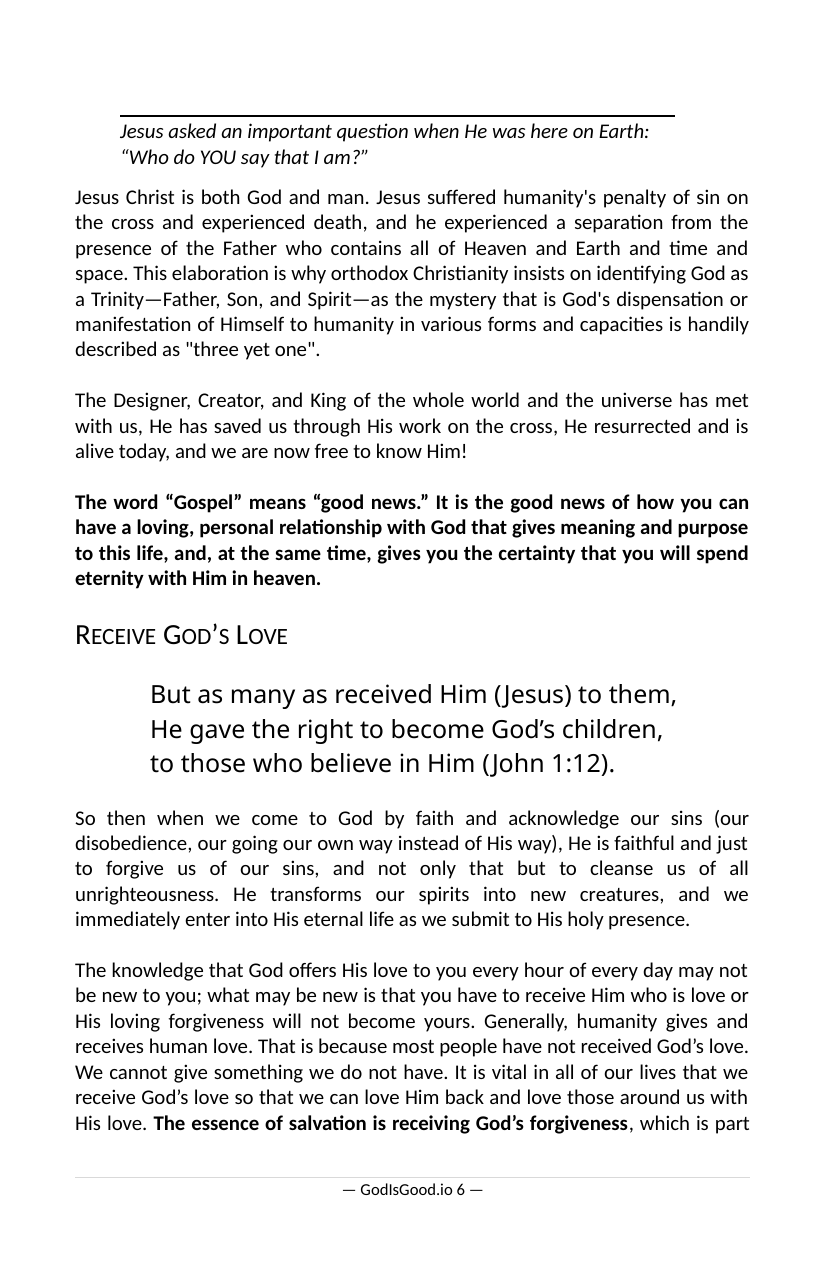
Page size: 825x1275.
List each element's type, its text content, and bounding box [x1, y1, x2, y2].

text The knowledge that God offers His love to you every hour of every day may not be new to you; what may be new is that you have to receive Him who is love or His loving forgiveness will not become yours. Generally, humanity gives and receives human love. That is because most people have not received God’s love. We cannot give something we do not have. It is vital in all of our lives that we receive God’s love so that we can love Him back and love those around us with His love. The essence of salvation is receiving God’s forgiveness, which is part [75, 957, 750, 1135]
text But as many as received Him (Jesus) to them, He gave the right to become God’s children, to those who believe in Him (John 1:12). [150, 677, 750, 779]
text The word “Gospel” means “good news.” It is the good news of how you can have a loving, personal relationship with God that gives meaning and purpose to this life, and, at the same time, gives you the certainty that you will spend eternity with Him in heaven. [75, 489, 750, 591]
text Jesus Christ is both God and man. Jesus suffered humanity's penalty of sin on the cross and experienced death, and he experienced a separation from the presence of the Father who contains all of Heaven and Earth and time and space. This elaboration is why orthodox Christianity insists on identifying God as a Trinity—Father, Son, and Spirit—as the mystery that is God's dispensation or manifestation of Himself to humanity in various forms and capacities is handily described as "three yet one". [75, 184, 750, 362]
text So then when we come to God by faith and acknowledge our sins (our disobedience, our going our own way instead of His way), He is faithful and just to forgive us of our sins, and not only that but to cleanse us of all unrighteousness. He transforms our spirits into new creatures, and we immediately enter into His eternal life as we submit to His holy presence. [75, 805, 750, 932]
text The Designer, Creator, and King of the whole world and the universe has met with us, He has saved us through His work on the cross, He resurrected and is alive today, and we are now free to know Him! [75, 387, 750, 464]
text Receive God’s Love [75, 616, 750, 652]
text Jesus asked an important question when He was here on Earth: “Who do YOU say that I am?” [120, 117, 675, 169]
